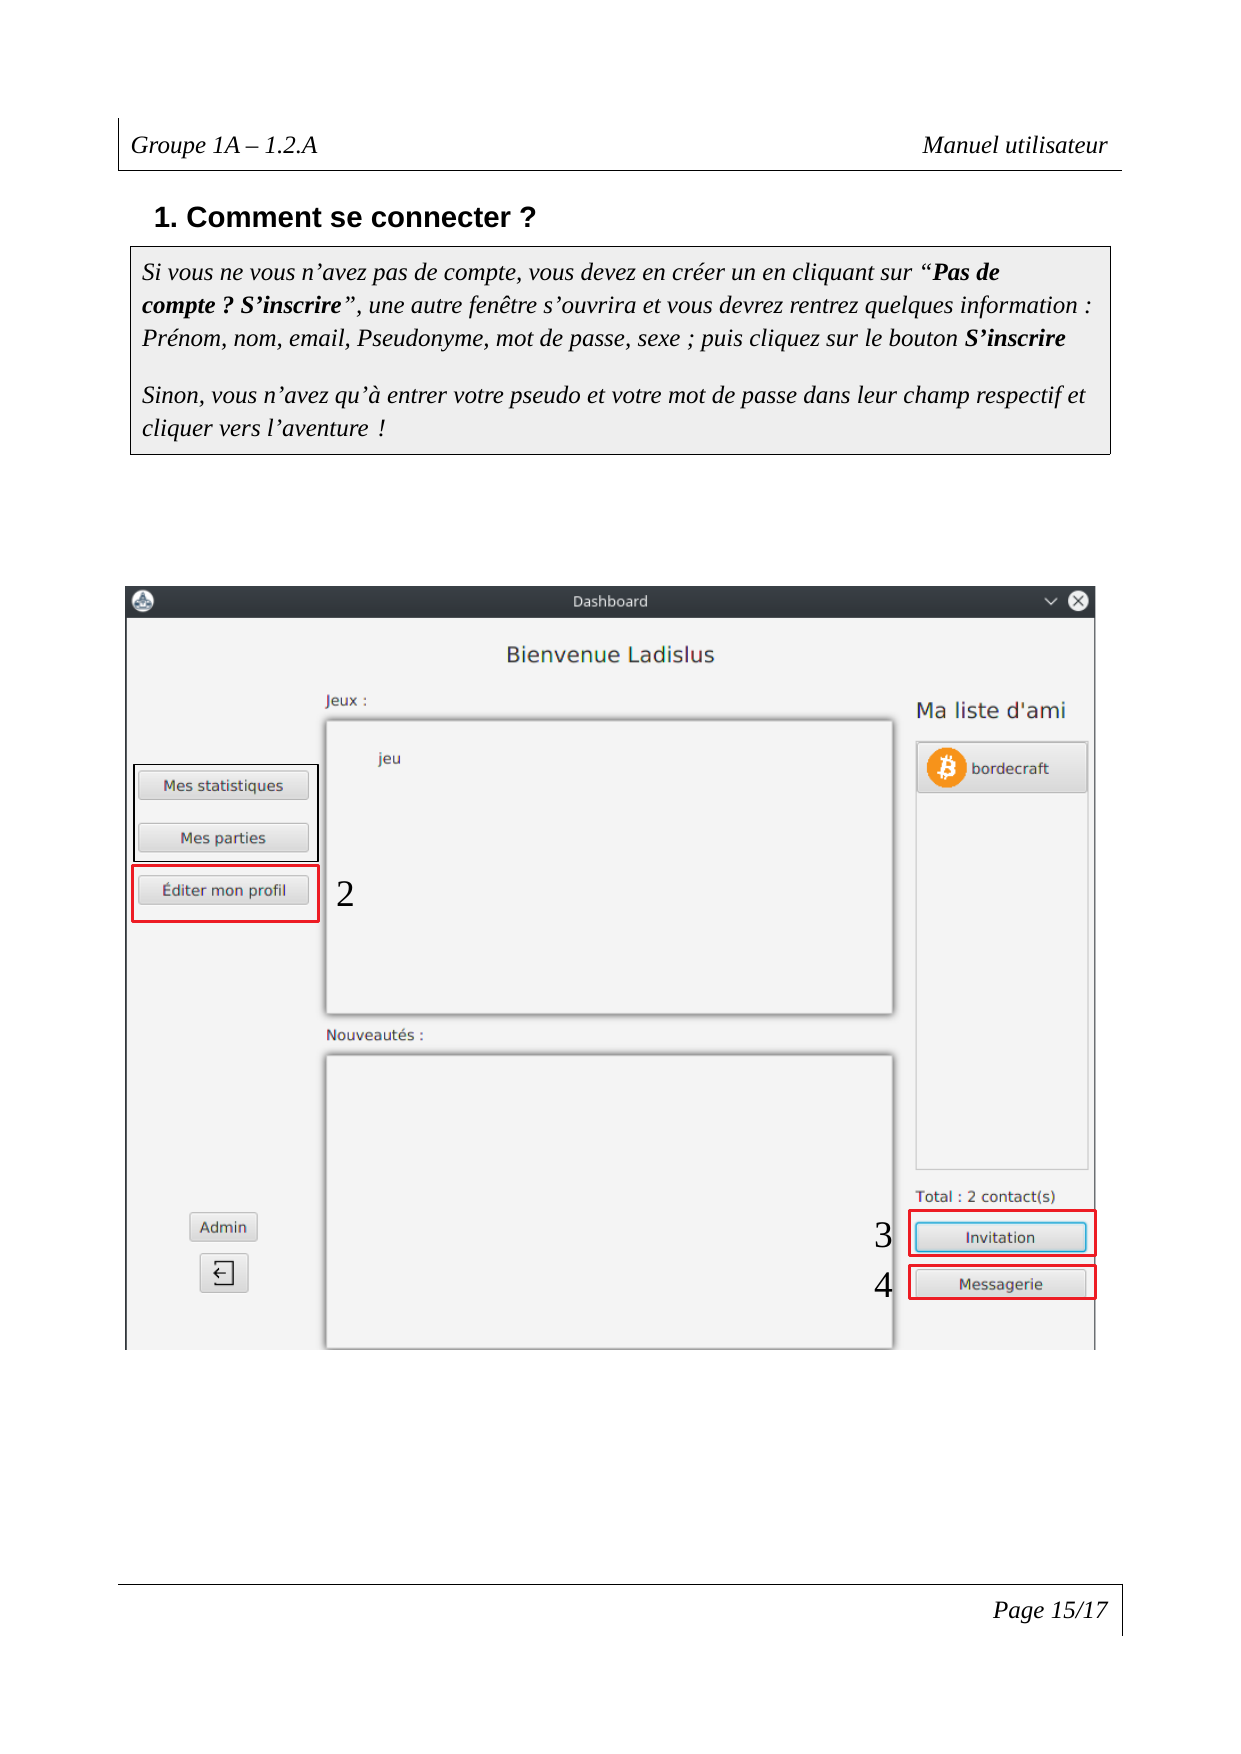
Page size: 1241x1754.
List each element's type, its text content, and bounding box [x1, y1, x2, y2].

text Sinon, vous n’avez qu’à entrer votre pseudo et votre mot de passe dans leur champ respectif et cliquer vers l’aventure ! [131, 368, 1110, 454]
picture [911, 1267, 1094, 1297]
subtitle Comment se connecter ? [118, 200, 1122, 234]
text Si vous ne vous n’avez pas de compte, vous devez en créer un en cliquant sur “Pas de compte ? S’inscrire”, une autre fenêtre s’ouvrira et vous devrez rentrez quelques information : Prénom, nom, email, Pseudonyme, mot de passe, sexe ; puis cliquez sur le bouton S’inscrire [131, 247, 1110, 352]
picture [911, 1212, 1094, 1254]
picture [125, 586, 1096, 1350]
